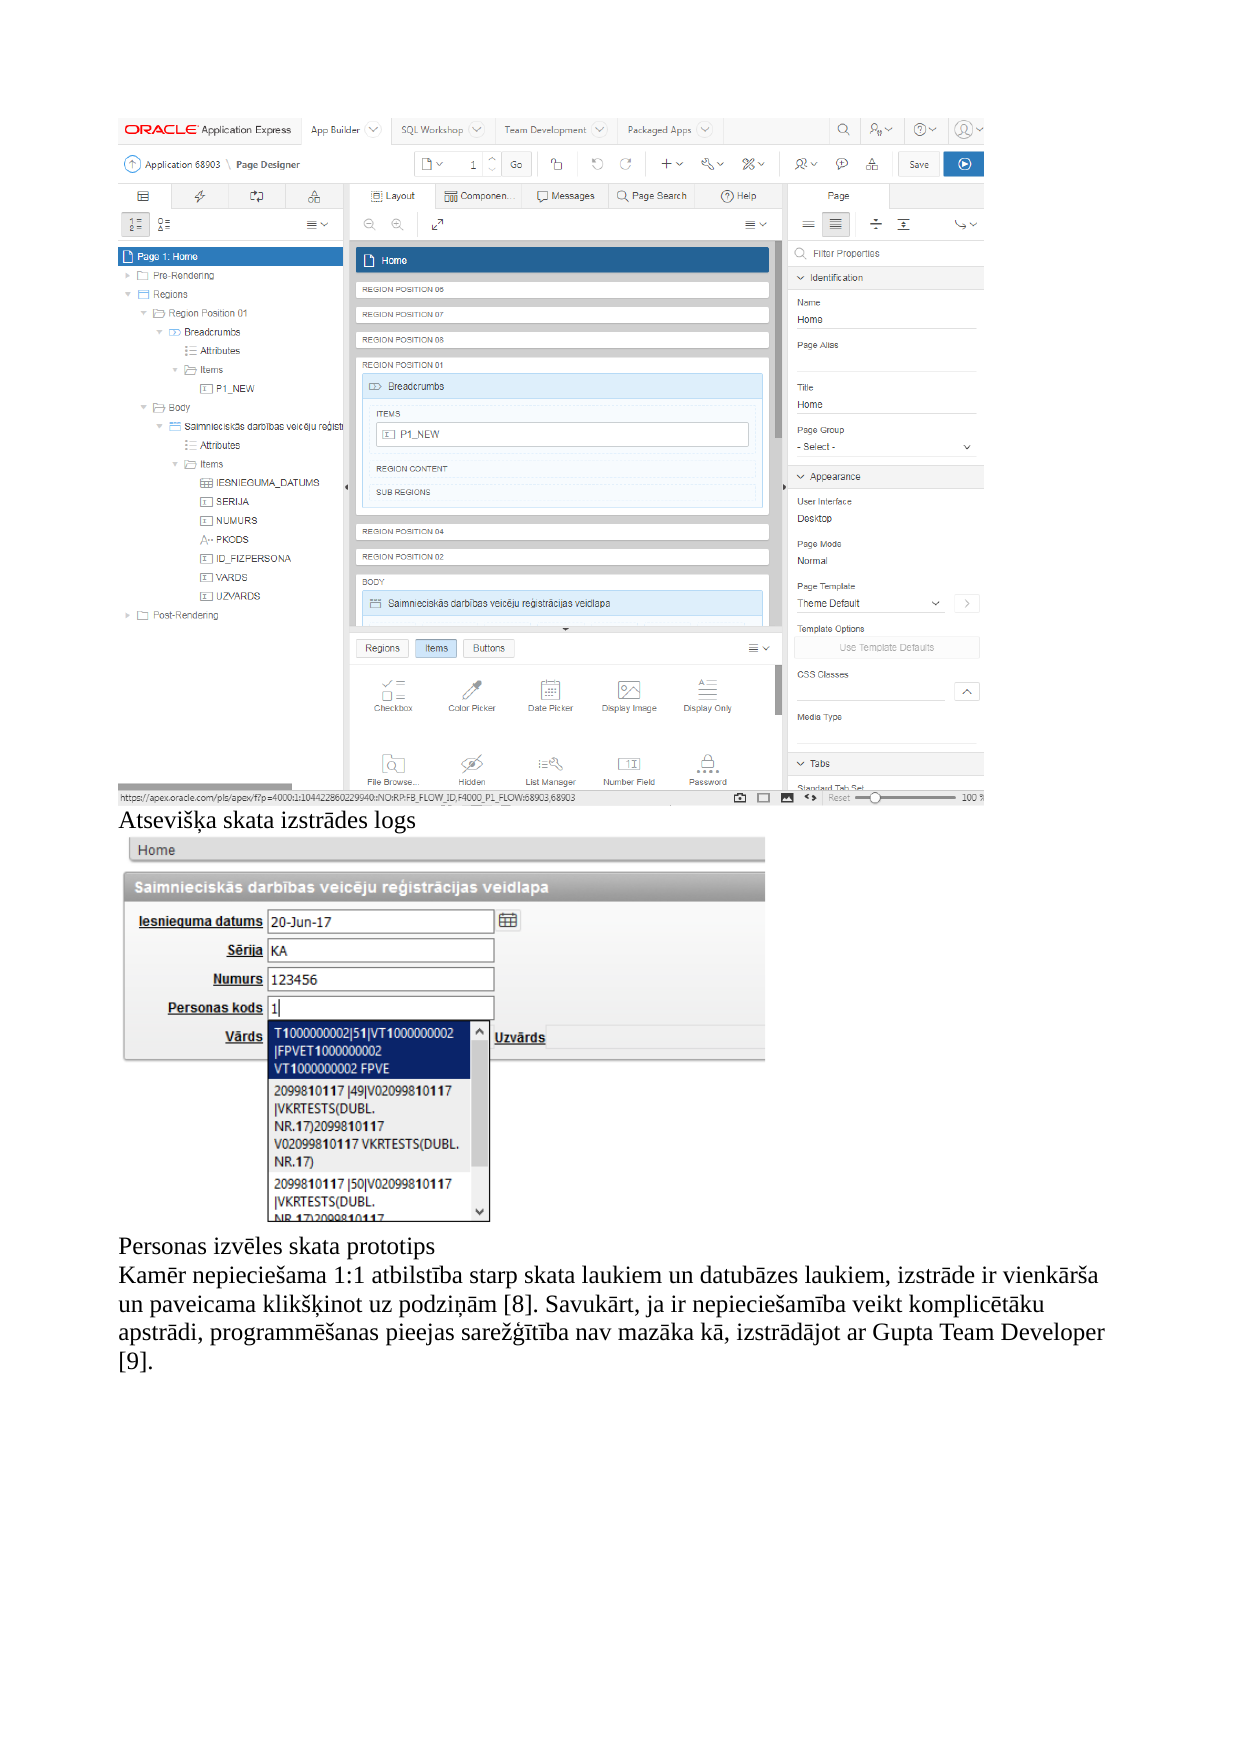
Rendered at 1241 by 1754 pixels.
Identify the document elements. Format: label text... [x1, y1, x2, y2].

text Atsevišķa skata izstrādes logs [118, 806, 1122, 834]
picture [118, 834, 765, 1232]
picture [118, 118, 984, 806]
text Personas izvēles skata prototips [118, 1231, 1122, 1260]
text Kamēr nepieciešama 1:1 atbilstība starp skata laukiem un datubāzes laukiem, izstrāde ir vienkārša un paveicama klikšķinot uz podziņām [8]. Savukārt, ja ir nepieciešamība veikt komplicētāku apstrādi, programmēšanas pieejas sarežģītība nav mazāka kā, izstrādājot ar Gupta Team Developer [9]. [118, 1260, 1122, 1375]
